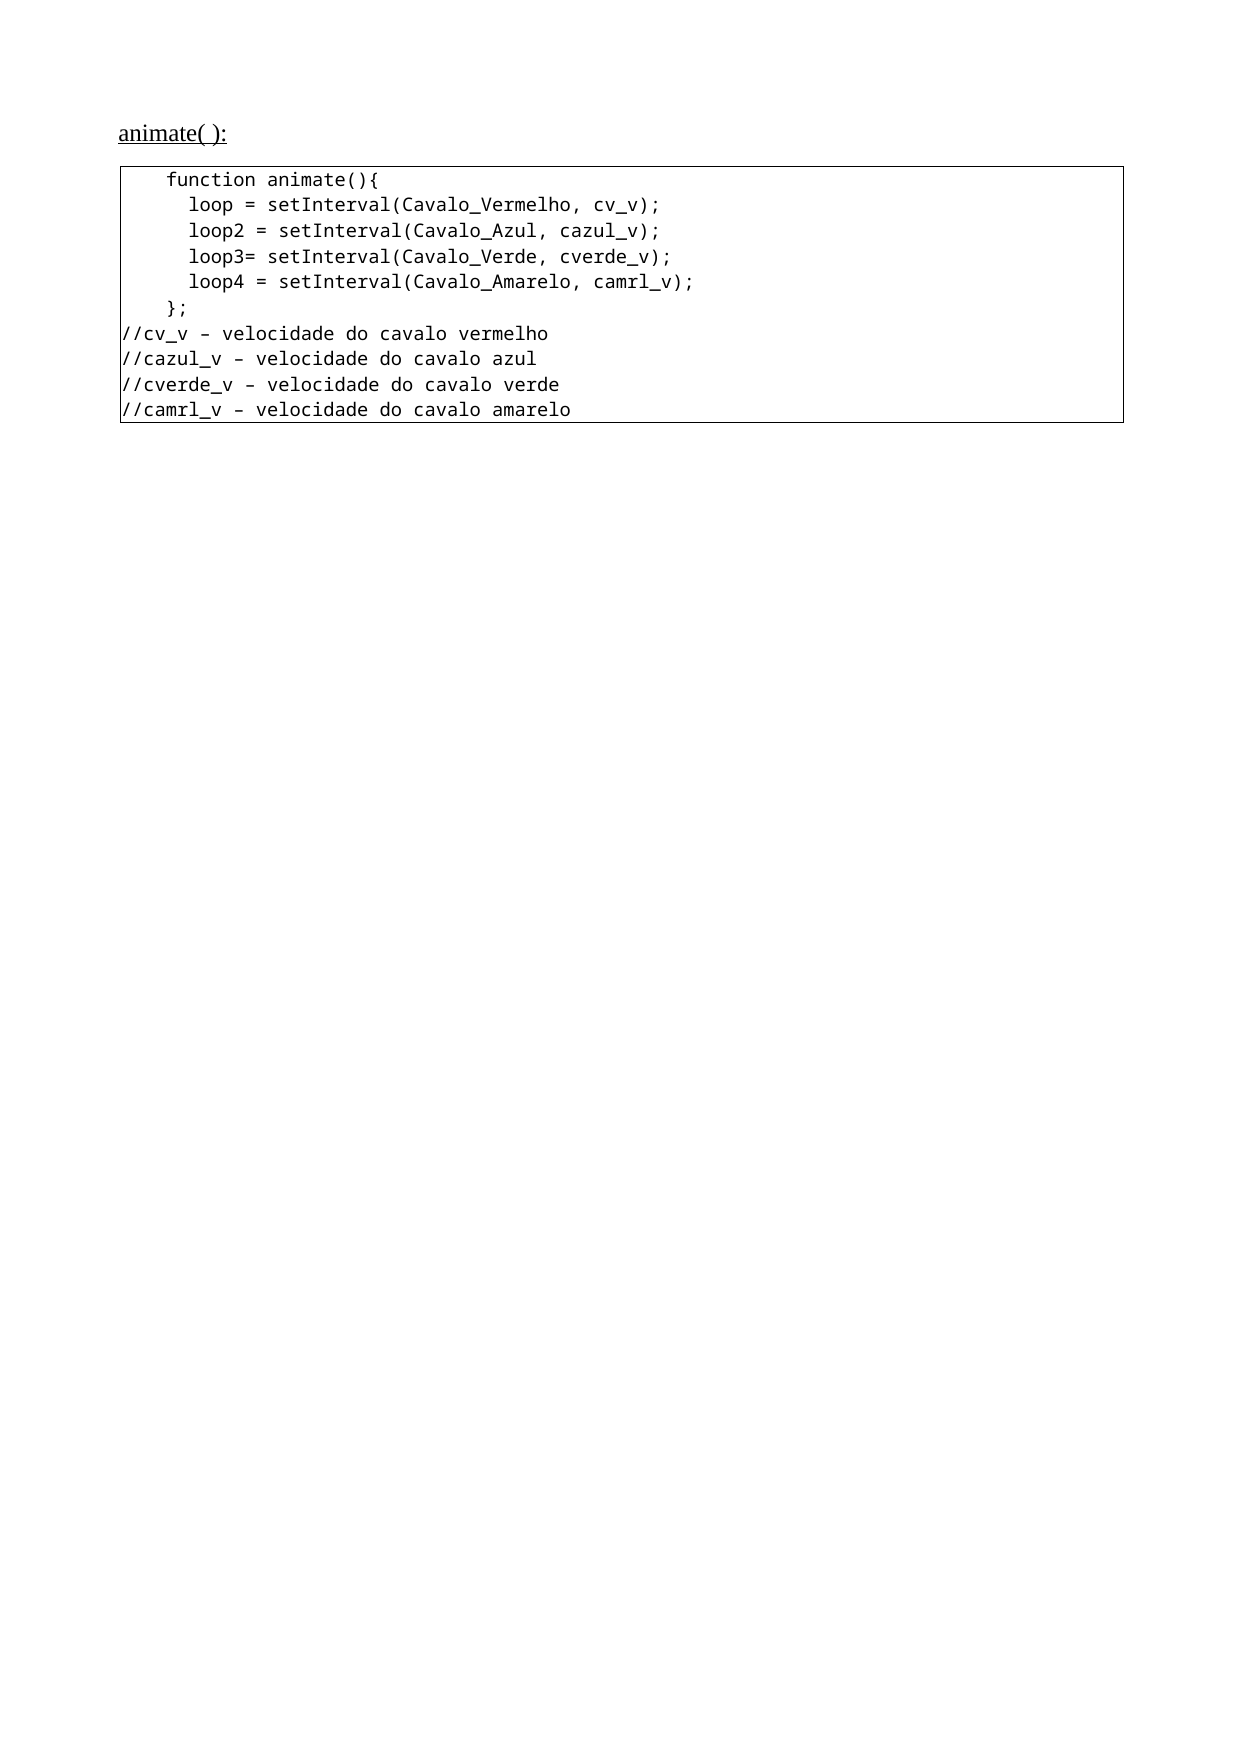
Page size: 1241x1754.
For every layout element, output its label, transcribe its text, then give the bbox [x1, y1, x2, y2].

text animate( ): [118, 118, 1122, 147]
